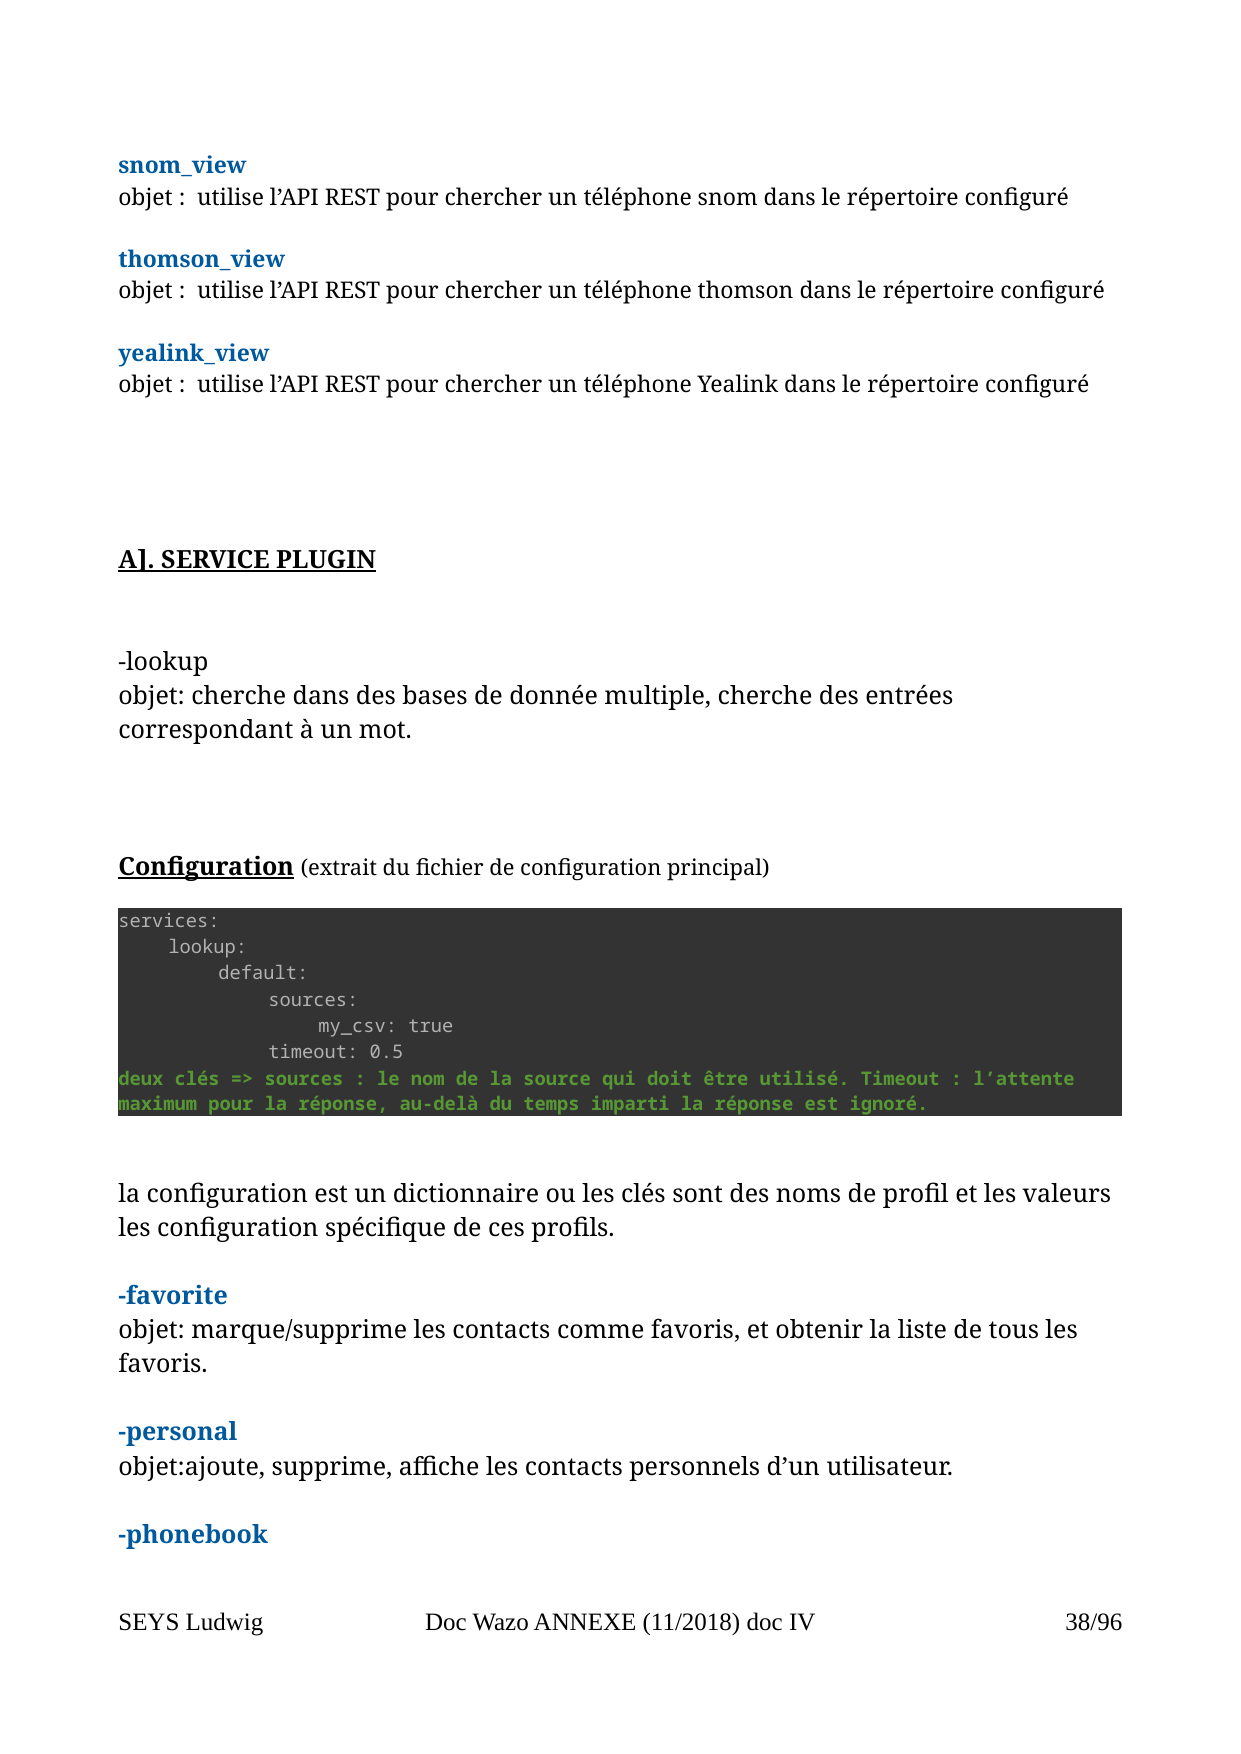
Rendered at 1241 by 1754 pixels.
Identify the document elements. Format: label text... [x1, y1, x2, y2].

text objet: marque/supprime les contacts comme favoris, et obtenir la liste de tous les favoris. [118, 1312, 1122, 1380]
text objet : utilise l’API REST pour chercher un téléphone snom dans le répertoire configuré [118, 181, 1122, 212]
text la configuration est un dictionnaire ou les clés sont des noms de profil et les valeurs les configuration spécifique de ces profils. [118, 1176, 1122, 1244]
text timeout: 0.5 [118, 1039, 1122, 1065]
text thomson_view [118, 243, 1122, 274]
text objet:ajoute, supprime, affiche les contacts personnels d’un utilisateur. [118, 1448, 1122, 1482]
text lookup: [118, 933, 1122, 959]
text my_csv: true [118, 1012, 1122, 1039]
text yealink_view [118, 337, 1122, 368]
text services: [118, 908, 1122, 933]
text objet: cherche dans des bases de donnée multiple, cherche des entrées correspondant à un mot. [118, 678, 1122, 746]
text Configuration (extrait du fichier de configuration principal) [118, 848, 1122, 882]
text deux clés => sources : le nom de la source qui doit être utilisé. Timeout : l’attente maximum pour la réponse, au-delà du temps imparti la réponse est ignoré. [118, 1065, 1122, 1116]
text objet : utilise l’API REST pour chercher un téléphone Yealink dans le répertoire configuré [118, 368, 1122, 399]
text snom_view [118, 149, 1122, 181]
text objet : utilise l’API REST pour chercher un téléphone thomson dans le répertoire configuré [118, 274, 1122, 306]
text -phonebook [118, 1516, 1122, 1550]
text sources: [118, 986, 1122, 1012]
text -favorite [118, 1278, 1122, 1312]
text -personal [118, 1414, 1122, 1448]
text default: [118, 959, 1122, 986]
text -lookup [118, 644, 1122, 678]
text A]. SERVICE PLUGIN [118, 542, 1122, 576]
